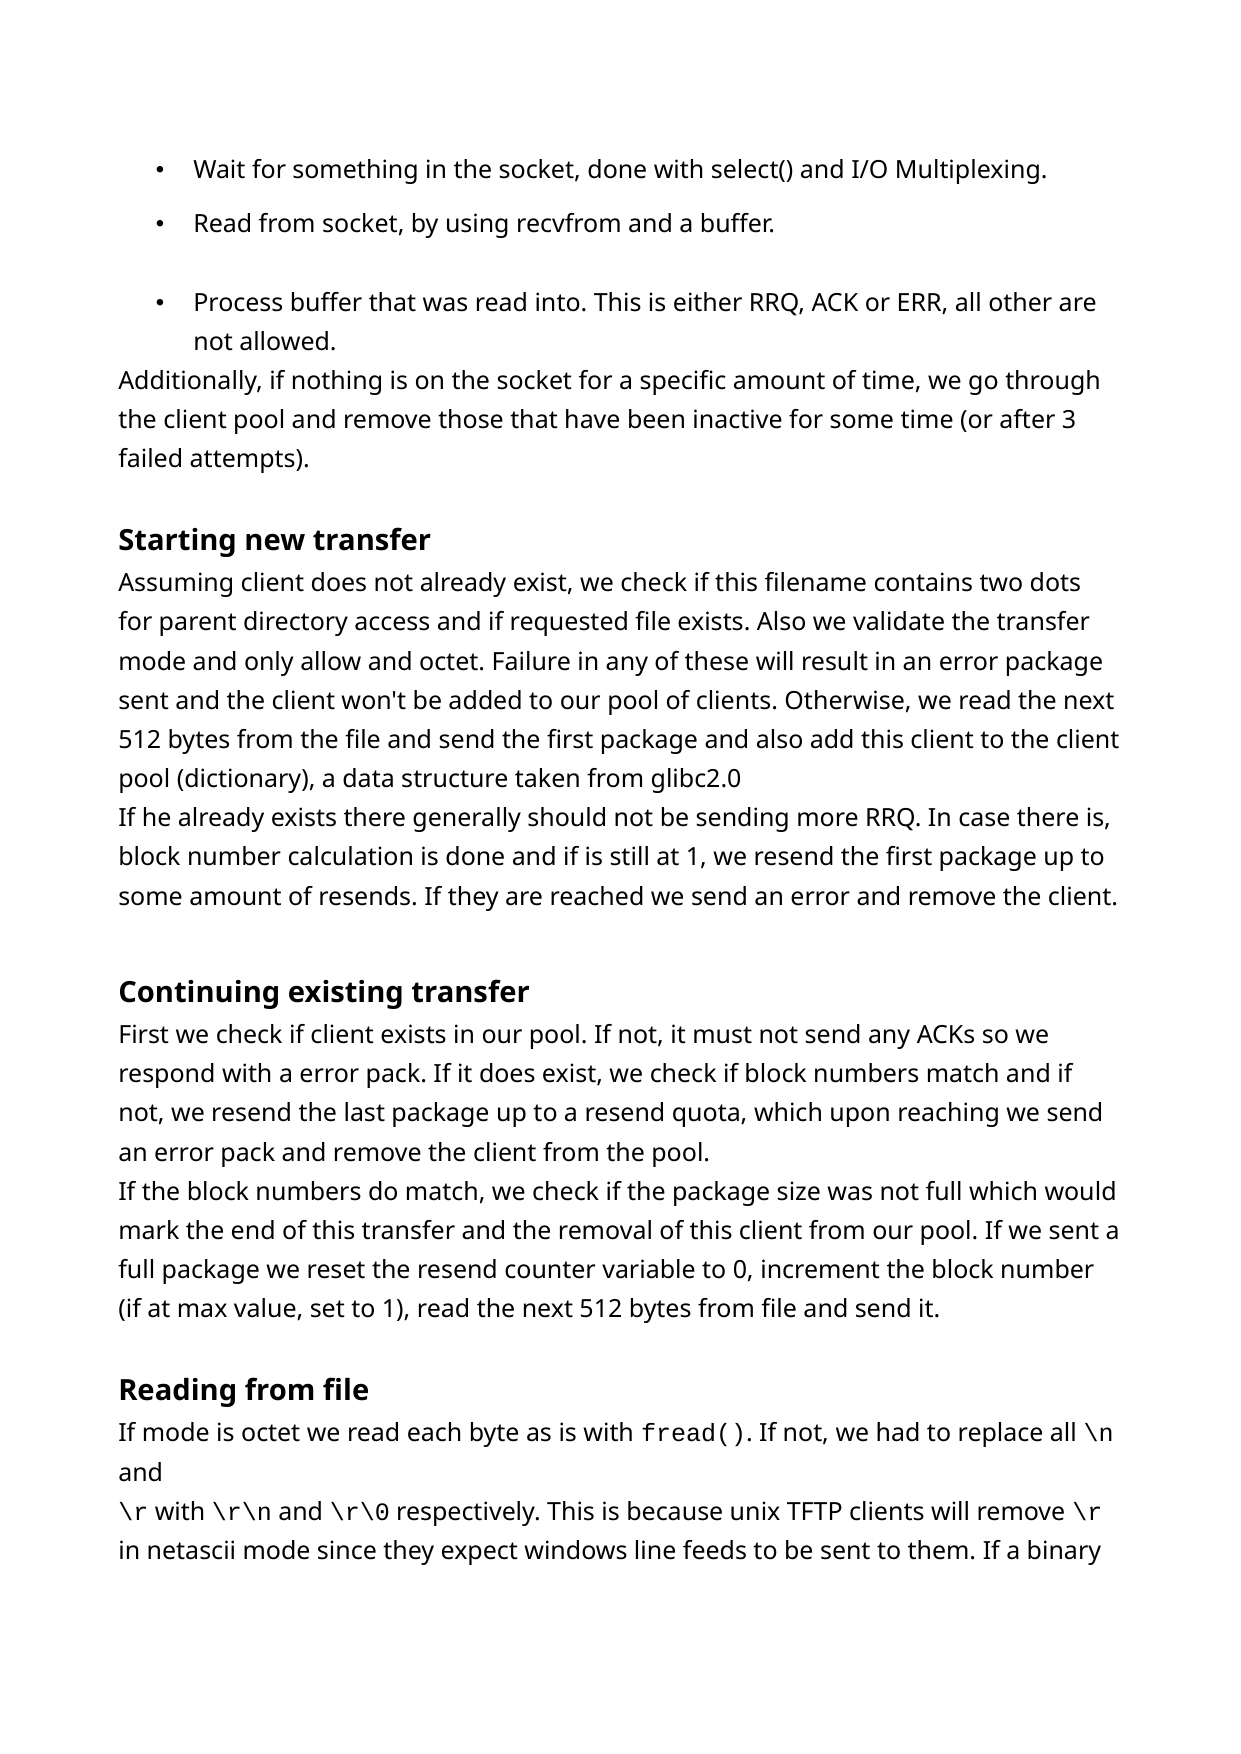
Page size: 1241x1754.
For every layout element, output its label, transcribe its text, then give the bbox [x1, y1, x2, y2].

list Read from socket, by using recvfrom and a buffer. [156, 206, 1122, 240]
text Continuing existing transfer [118, 971, 1122, 1011]
text \r with \r\n and \r\0 respectively. This is because unix TFTP clients will remove \r in netascii mode since they expect windows line feeds to be sent to them. If a binary [118, 1493, 1122, 1567]
text Assuming client does not already exist, we check if this filename contains two dots for parent directory access and if requested file exists. Also we validate the transfer mode and only allow and octet. Failure in any of these will result in an error package sent and the client won't be added to our pool of clients. Otherwise, we read the next 512 bytes from the file and send the first package and also add this client to the client pool (dictionary), a data structure taken from glibc2.0 [118, 565, 1122, 795]
text Starting new transfer [118, 519, 1122, 559]
text First we check if client exists in our pool. If not, it must not send any ACKs so we respond with a error pack. If it does exist, we check if block numbers match and if not, we resend the last package up to a resend quota, which upon reaching we send an error pack and remove the client from the pool. [118, 1017, 1122, 1168]
text Additionally, if nothing is on the socket for a specific amount of time, we go through the client pool and remove those that have been inactive for some time (or after 3 failed attempts). [118, 363, 1122, 475]
text If the block numbers do match, we check if the package size was not full which would mark the end of this transfer and the removal of this client from our pool. If we sent a full package we reset the resend counter variable to 0, increment the block number (if at max value, set to 1), read the next 512 bytes from file and send it. [118, 1173, 1122, 1325]
text If mode is octet we read each byte as is with fread(). If not, we had to replace all \n and [118, 1415, 1122, 1488]
text If he already exists there generally should not be sending more RRQ. In case there is, block number calculation is done and if is still at 1, we resend the first package up to some amount of resends. If they are reached we send an error and remove the client. [118, 800, 1122, 912]
text Reading from file [118, 1369, 1122, 1409]
list Wait for something in the socket, done with select() and I/O Multiplexing. [156, 152, 1122, 186]
list Process buffer that was read into. This is either RRQ, ACK or ERR, all other are not allowed. [156, 284, 1122, 357]
